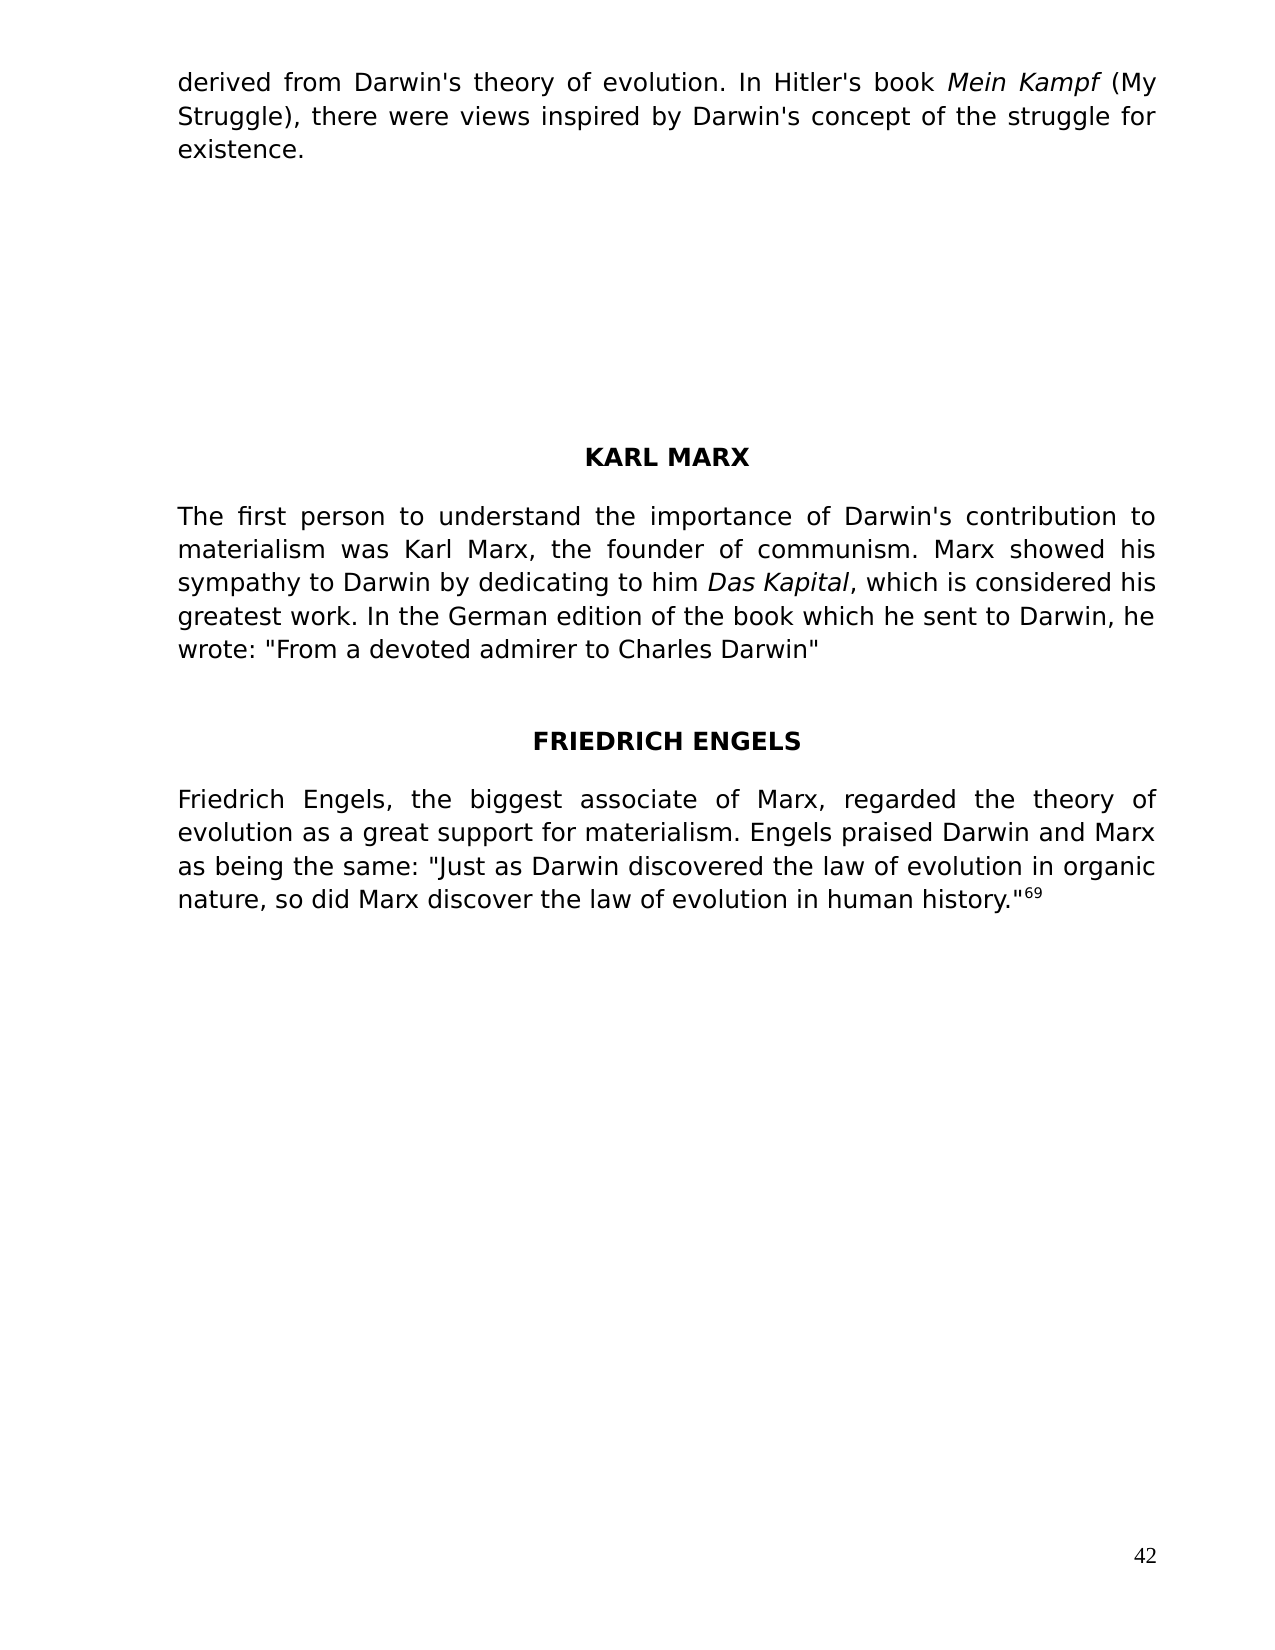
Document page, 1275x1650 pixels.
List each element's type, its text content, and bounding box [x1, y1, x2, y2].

text FRIEDRICH ENGELS [177, 723, 1157, 757]
text derived from Darwin's theory of evolution. In Hitler's book Mein Kampf (My Struggle), there were views inspired by Darwin's concept of the struggle for existence. [177, 65, 1157, 165]
text KARL MARX [177, 440, 1157, 473]
text Friedrich Engels, the biggest associate of Marx, regarded the theory of evolution as a great support for materialism. Engels praised Darwin and Marx as being the same: "Just as Darwin discovered the law of evolution in organic nature, so did Marx discover the law of evolution in human history."69 [177, 782, 1157, 915]
text The first person to understand the importance of Darwin's contribution to materialism was Karl Marx, the founder of communism. Marx showed his sympathy to Darwin by dedicating to him Das Kapital, which is considered his greatest work. In the German edition of the book which he sent to Darwin, he wrote: "From a devoted admirer to Charles Darwin" [177, 498, 1157, 665]
